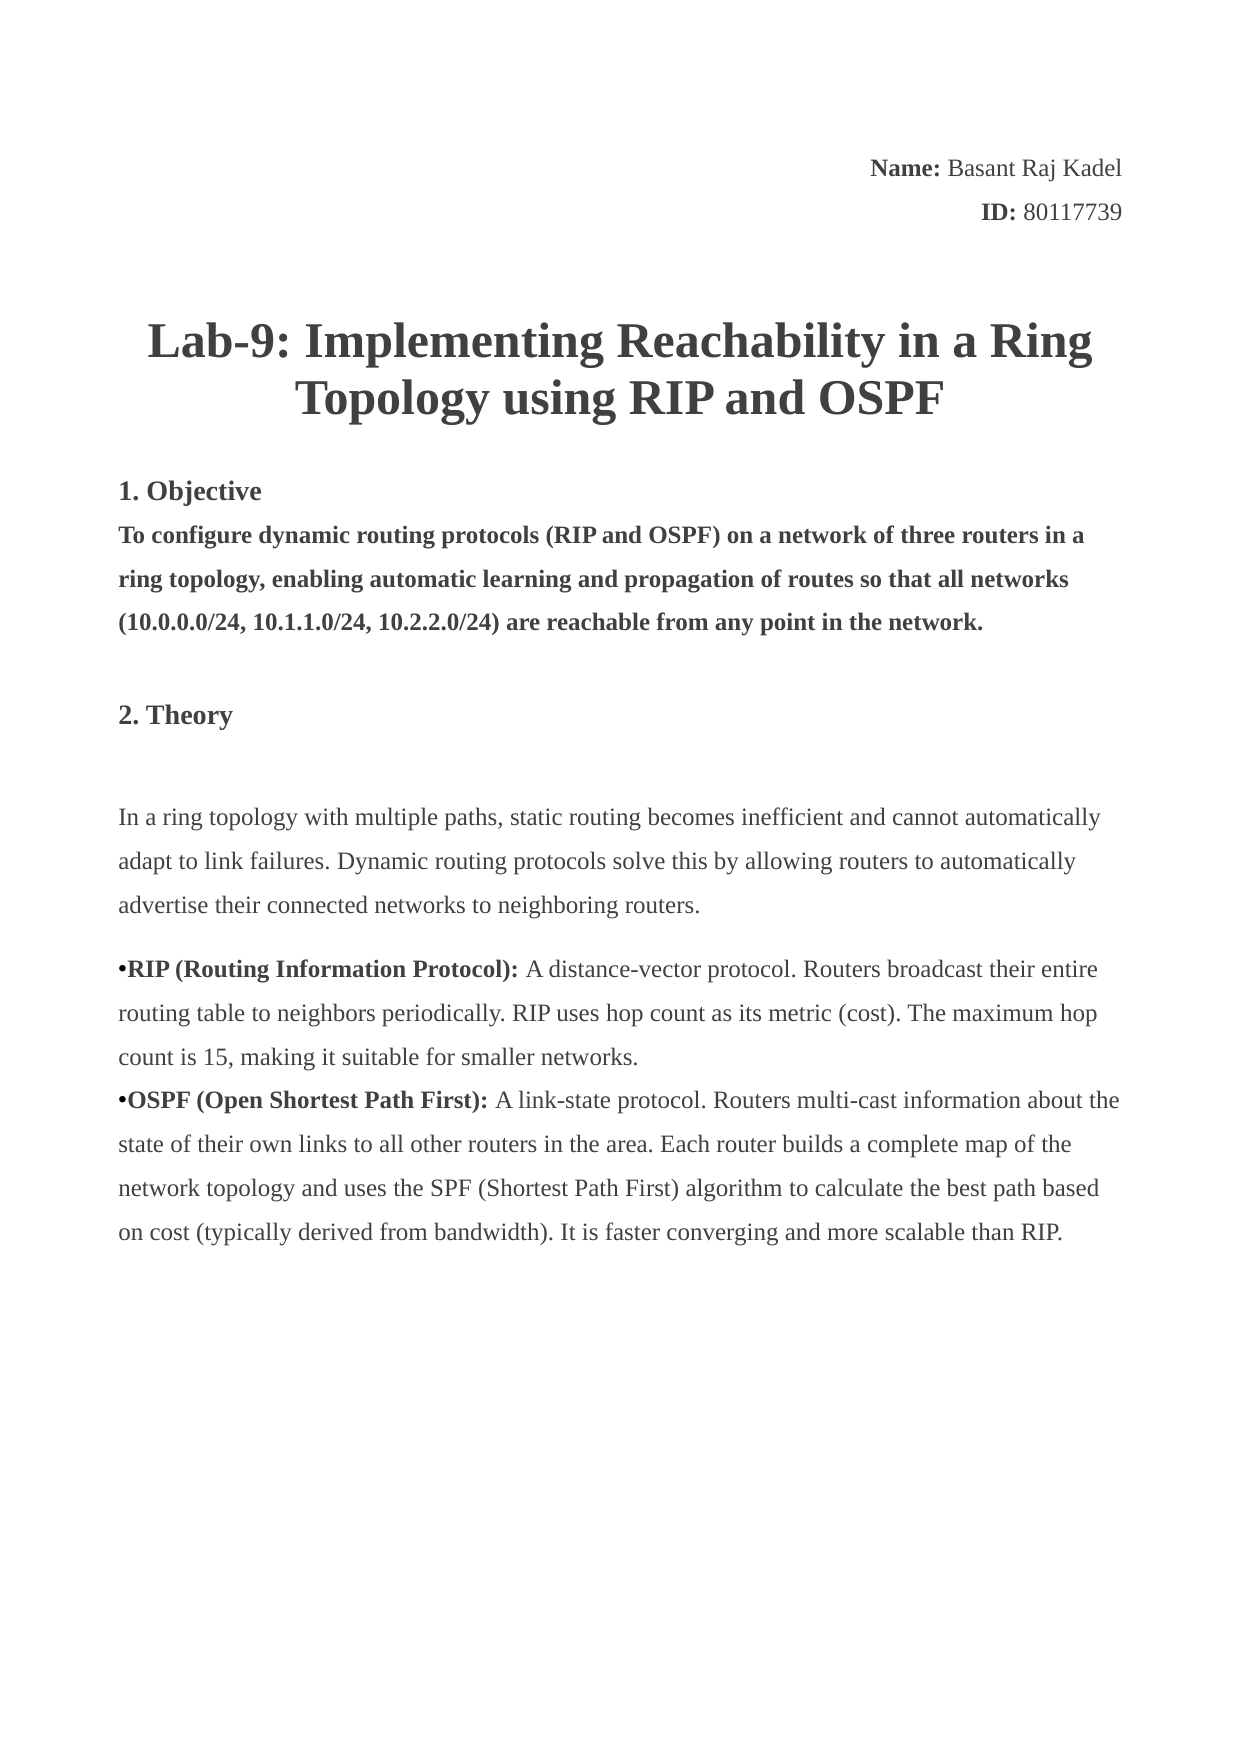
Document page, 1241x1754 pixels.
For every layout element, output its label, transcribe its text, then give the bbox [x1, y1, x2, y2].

text In a ring topology with multiple paths, static routing becomes inefficient and cannot automatically adapt to link failures. Dynamic routing protocols solve this by allowing routers to automatically advertise their connected networks to neighboring routers. [118, 787, 1122, 919]
text Lab-9: Implementing Reachability in a Ring Topology using RIP and OSPF [118, 267, 1122, 425]
text Name: Basant Raj Kadel ID: 80117739 [118, 138, 1122, 226]
list OSPF (Open Shortest Path First): A link-state protocol. Routers multi-cast information about the state of their own links to all other routers in the area. Each router builds a complete map of the network topology and uses the SPF (Shortest Path First) algorithm to calculate the best path based on cost (typically derived from bandwidth). It is faster converging and more scalable than RIP. [118, 1070, 1122, 1245]
subtitle 1. Objective To configure dynamic routing protocols (RIP and OSPF) on a network of three routers in a ring topology, enabling automatic learning and propagation of routes so that all networks (10.0.0.0/24, 10.1.1.0/24, 10.2.2.0/24) are reachable from any point in the network. [118, 474, 1122, 636]
list RIP (Routing Information Protocol): A distance-vector protocol. Routers broadcast their entire routing table to neighbors periodically. RIP uses hop count as its metric (cost). The maximum hop count is 15, making it suitable for smaller networks. [118, 939, 1122, 1070]
subtitle 2. Theory [118, 698, 1122, 731]
